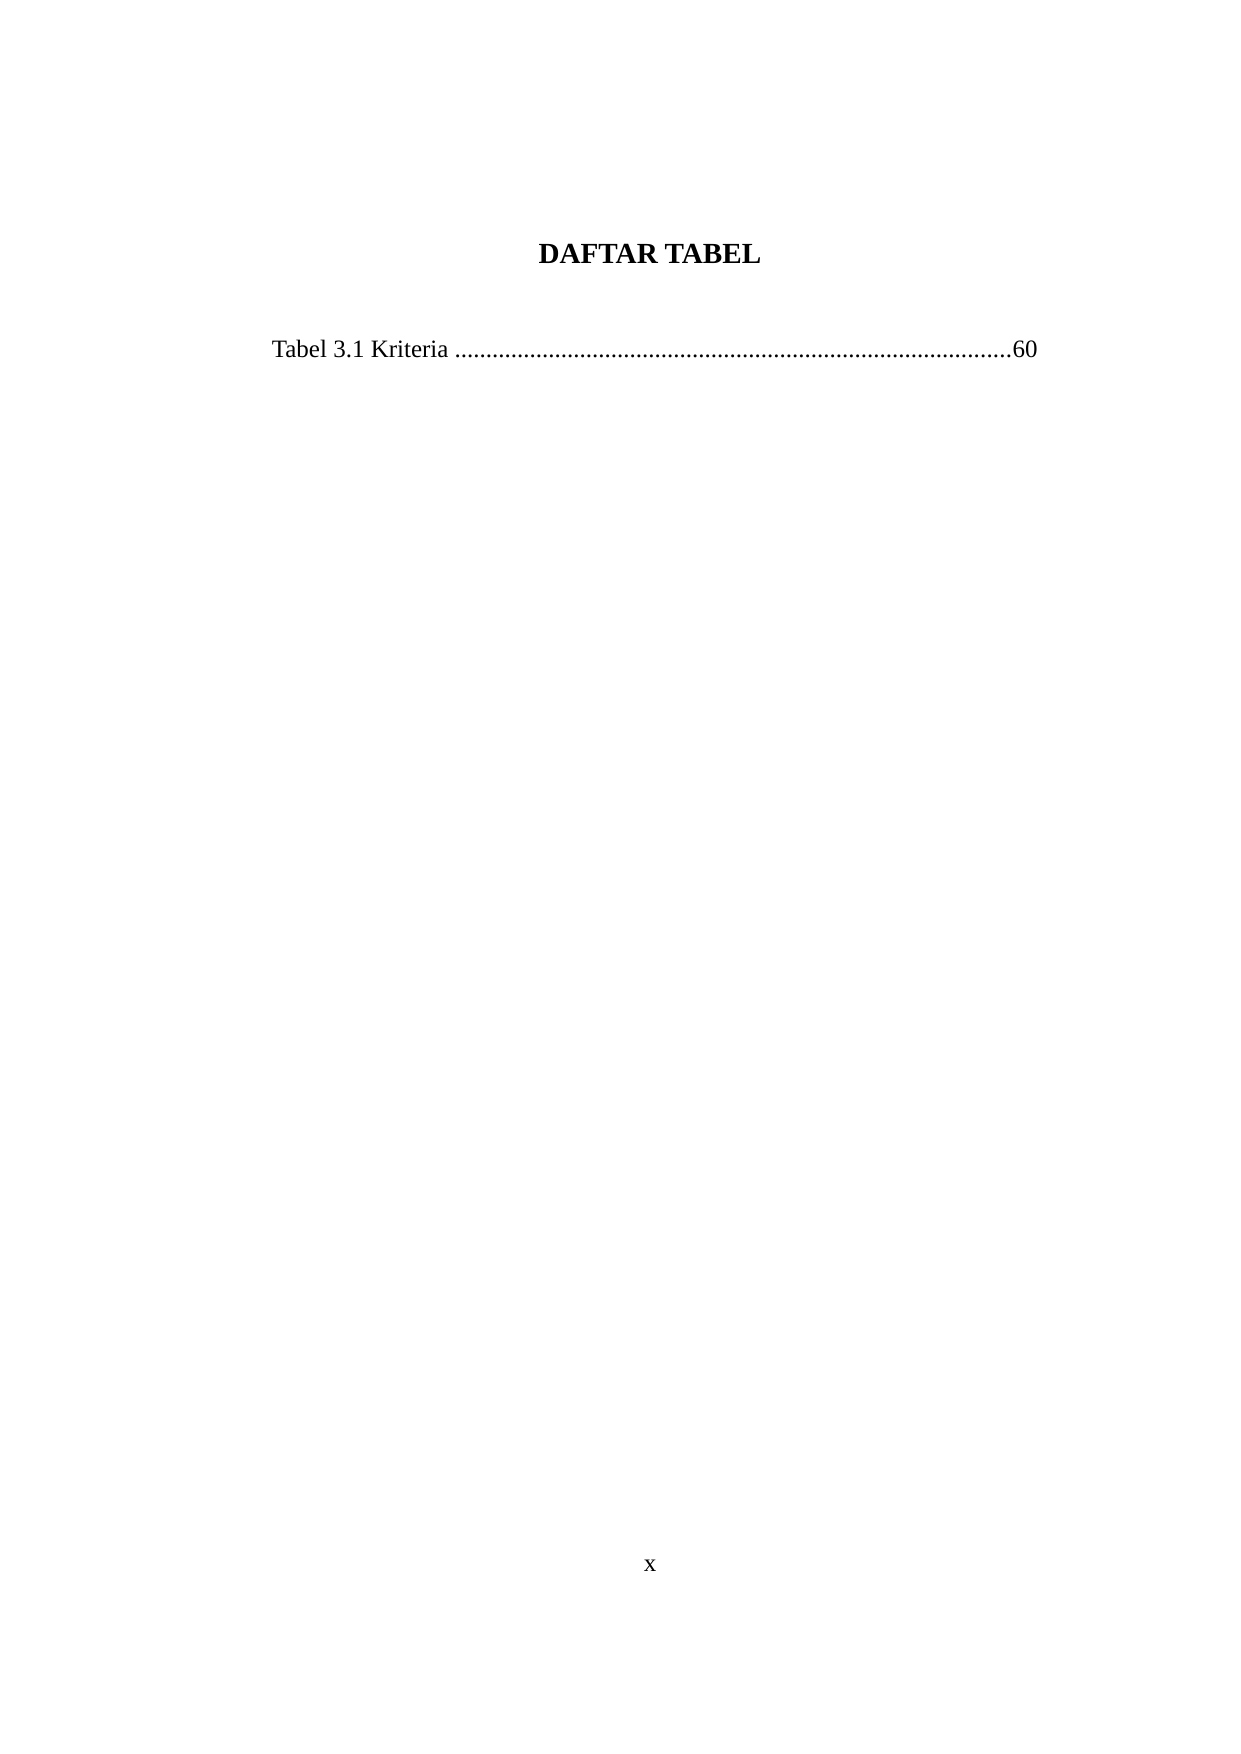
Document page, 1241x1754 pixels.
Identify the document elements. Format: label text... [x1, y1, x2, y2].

text Tabel 3.1 Kriteria 60 [272, 334, 1063, 363]
subtitle DAFTAR TABEL [236, 236, 1063, 270]
